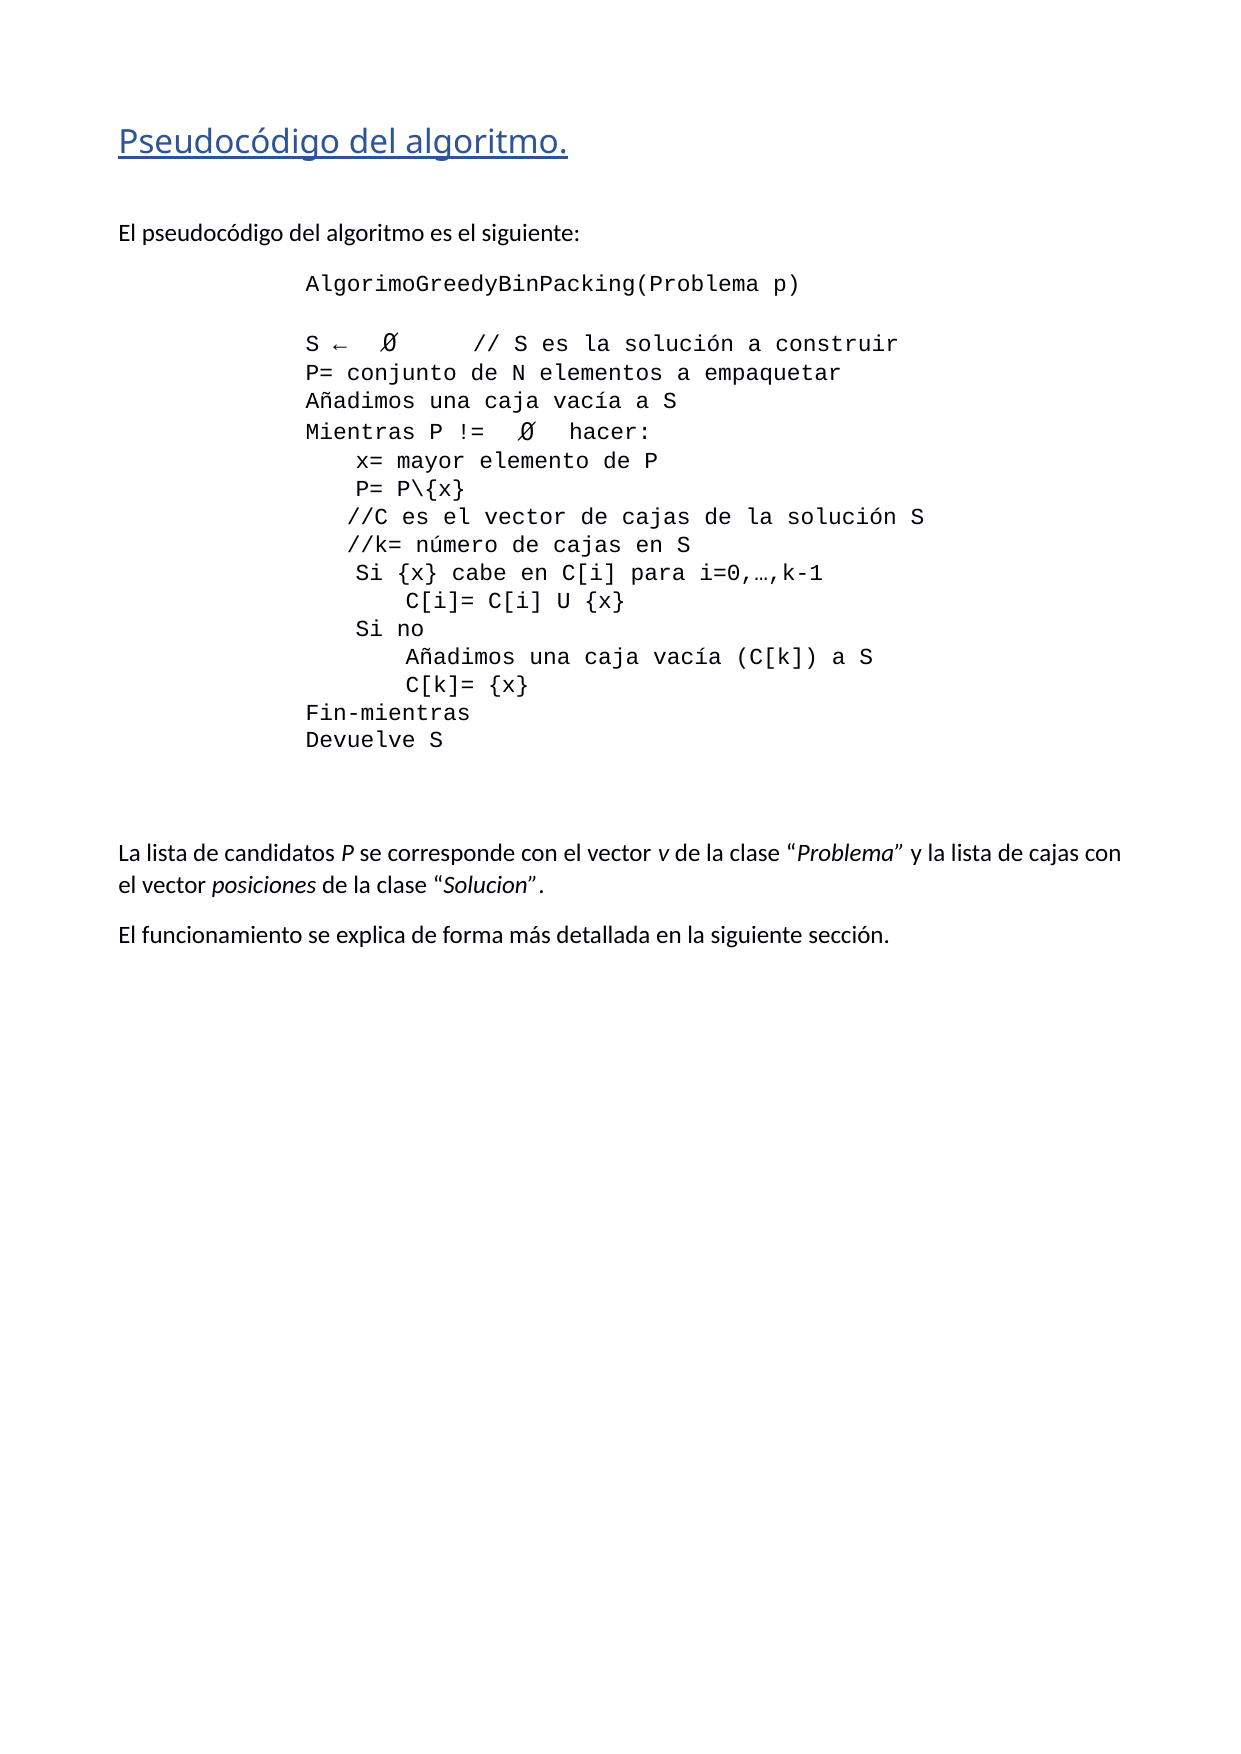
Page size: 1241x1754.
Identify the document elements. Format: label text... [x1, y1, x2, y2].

text La lista de candidatos P se corresponde con el vector v de la clase “Problema” y la lista de cajas con el vector posiciones de la clase “Solucion”. [118, 837, 1122, 900]
table_cell [301, 799, 959, 836]
text El pseudocódigo del algoritmo es el siguiente: [118, 217, 1122, 247]
table_header AlgorimoGreedyBinPacking(Problema p) S ← // S es la solución a construir P= conjunto de N elementos a empaquetar Añadimos una caja vacía a S Mientras P != hacer: x= mayor elemento de P P= P\{x} //C es el vector de cajas de la solución S //k= número de cajas en S Si {x} cabe en C[i] para i=0,…,k-1 C[i]= C[i] U {x} Si no Añadimos una caja vacía (C[k]) a S C[k]= {x} Fin-mientras Devuelve S [301, 267, 959, 760]
text El funcionamiento se explica de forma más detallada en la siguiente sección. [118, 919, 1122, 950]
table_cell [301, 761, 959, 798]
subtitle Pseudocódigo del algoritmo. [118, 118, 1122, 163]
